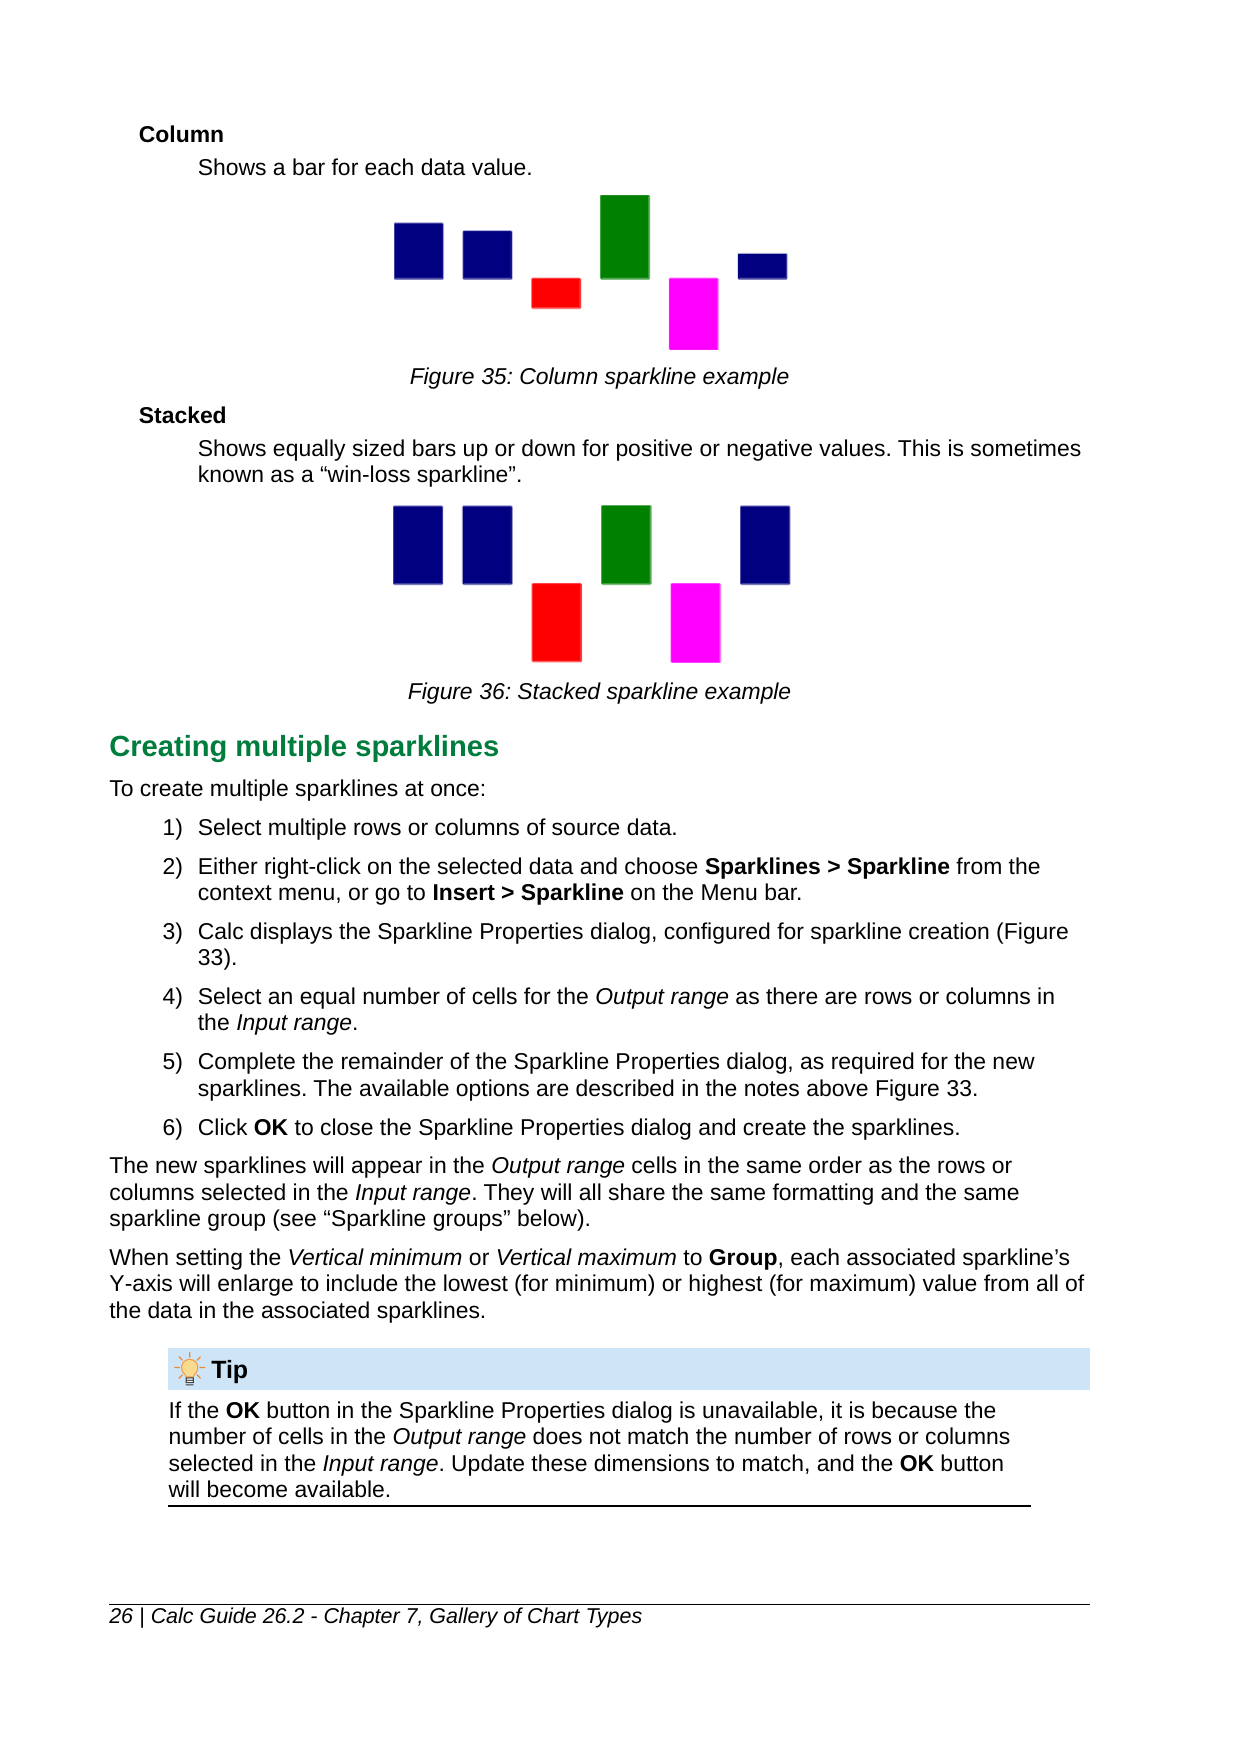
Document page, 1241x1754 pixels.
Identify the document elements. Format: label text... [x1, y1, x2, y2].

text Column [139, 121, 1090, 147]
subtitle Creating multiple sparklines [109, 729, 1090, 762]
picture [388, 499, 811, 666]
list Select multiple rows or columns of source data. [183, 814, 1090, 840]
text When setting the Vertical minimum or Vertical maximum to Group, each associated sparkline’s Y‑axis will enlarge to include the lowest (for minimum) or highest (for maximum) value from all of the data in the associated sparklines. [109, 1244, 1090, 1323]
text The new sparklines will appear in the Output range cells in the same order as the rows or columns selected in the Input range. They will all share the same formatting and the same sparkline group (see “Sparkline groups” below). [109, 1152, 1090, 1231]
text Figure 35: Column sparkline example [388, 363, 810, 389]
list Click OK to close the Sparkline Properties dialog and create the sparklines. [183, 1113, 1090, 1140]
list To create multiple sparklines at once: [109, 775, 1090, 801]
list Complete the remainder of the Sparkline Properties dialog, as required for the new sparklines. The available options are described in the notes above Figure 33. [183, 1048, 1090, 1101]
list Either right-click on the selected data and choose Sparklines > Sparkline from the context menu, or go to Insert > Sparkline on the Menu bar. [183, 853, 1090, 905]
text Shows a bar for each data value. [198, 154, 1090, 180]
text If the OK button in the Sparkline Properties dialog is unavailable, it is because the number of cells in the Output range does not match the number of rows or columns selected in the Input range. Update these dimensions to match, and the OK button will become available. [168, 1397, 1031, 1505]
text Stacked [139, 402, 1090, 428]
list Calc displays the Sparkline Properties dialog, configured for sparkline creation (Figure 33). [183, 918, 1090, 971]
text Shows equally sized bars up or down for positive or negative values. This is sometimes known as a “win-loss sparkline”. [198, 434, 1090, 487]
subtitle Tip [210, 1348, 1090, 1390]
list Select an equal number of cells for the Output range as there are rows or columns in the Input range. [183, 983, 1090, 1036]
text Figure 36: Stacked sparkline example [388, 678, 811, 704]
picture [388, 192, 811, 351]
